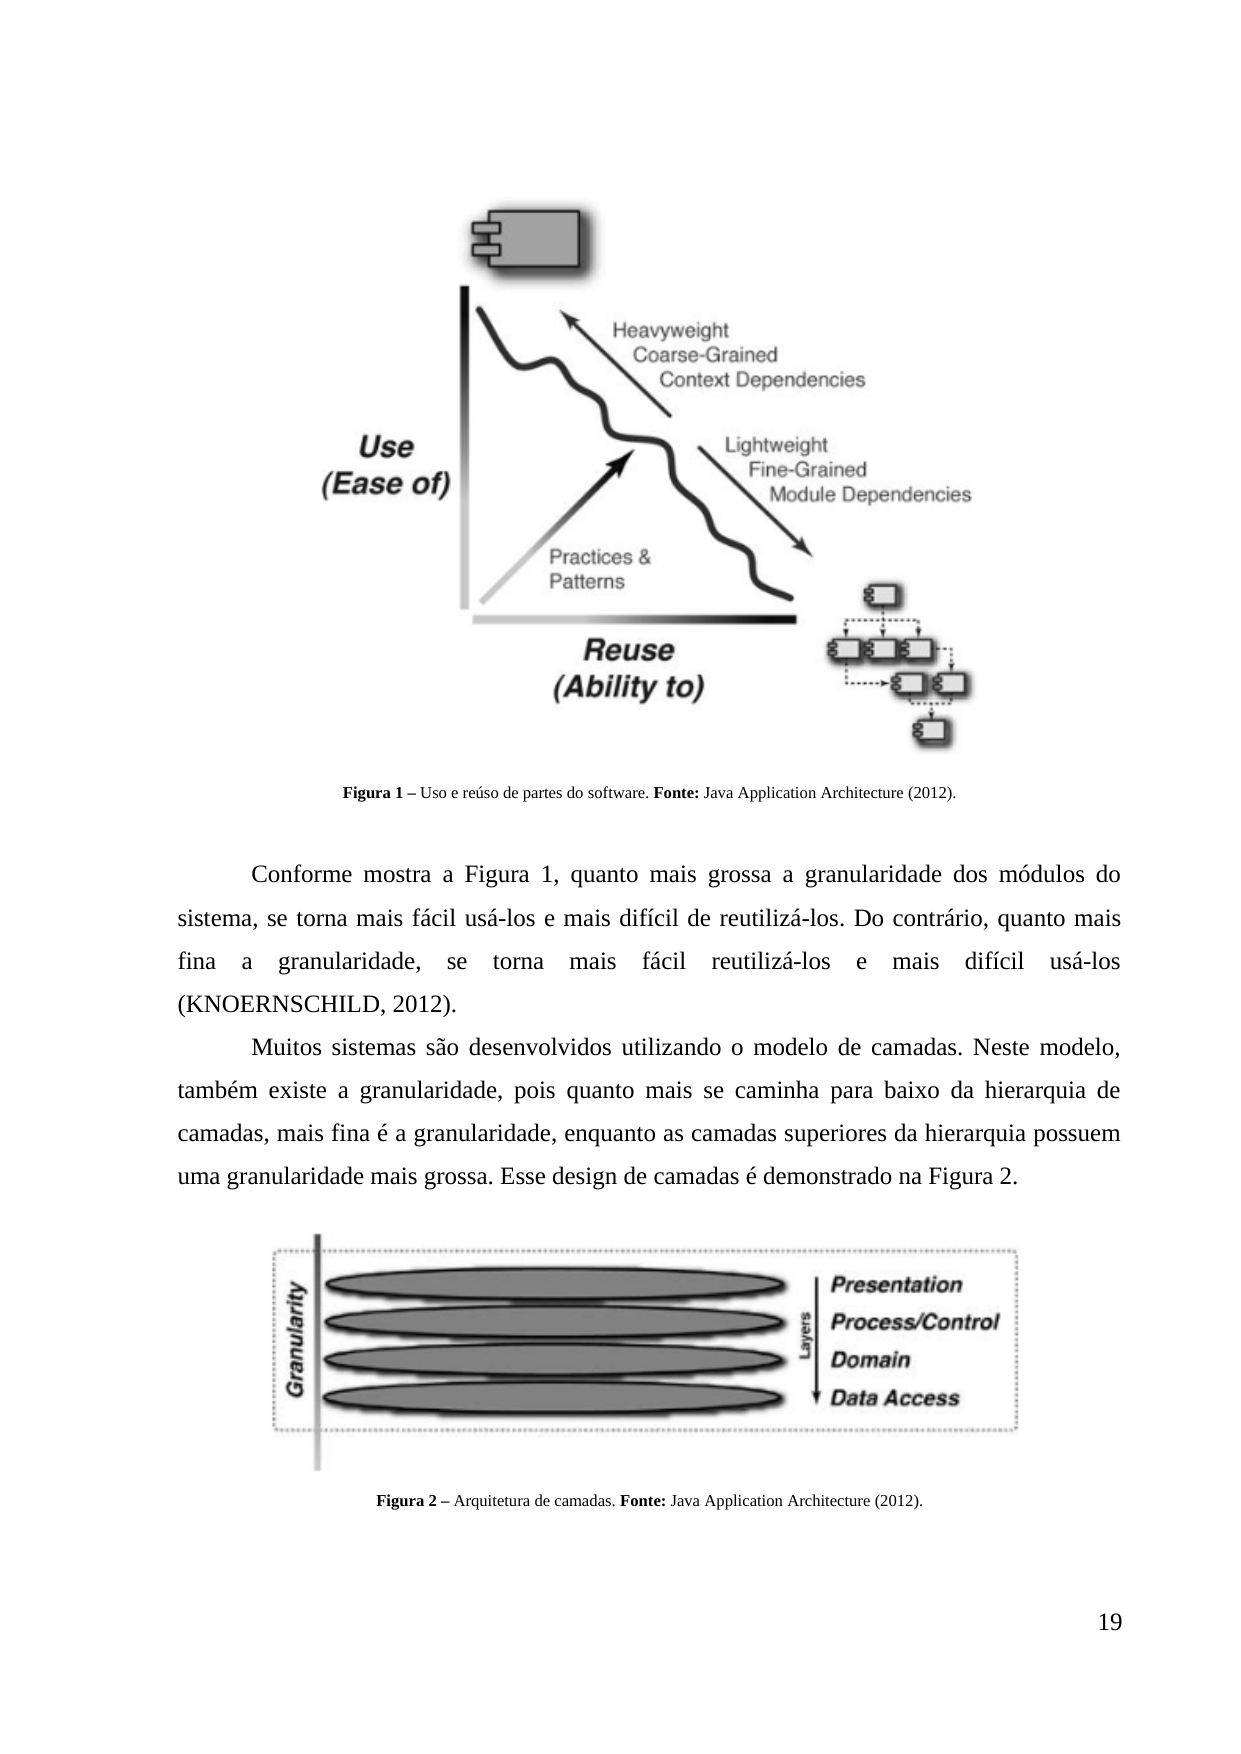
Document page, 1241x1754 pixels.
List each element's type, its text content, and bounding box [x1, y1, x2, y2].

text Figura 2 – Arquitetura de camadas. Fonte: Java Application Architecture (2012). [230, 1491, 1069, 1510]
text Conforme mostra a Figura 1, quanto mais grossa a granularidade dos módulos do sistema, se torna mais fácil usá-los e mais difícil de reutilizá-los. Do contrário, quanto mais fina a granularidade, se torna mais fácil reutilizá-los e mais difícil usá-los (KNOERNSCHILD, 2012). [177, 859, 1122, 1018]
text Muitos sistemas são desenvolvidos utilizando o modelo de camadas. Neste modelo, também existe a granularidade, pois quanto mais se caminha para baixo da hierarquia de camadas, mais fina é a granularidade, enquanto as camadas superiores da hierarquia possuem uma granularidade mais grossa. Esse design de camadas é demonstrado na Figura 2. [177, 1032, 1122, 1190]
picture [230, 1204, 1070, 1491]
text Figura 1 – Uso e reúso de partes do software. Fonte: Java Application Architecture (2012). [283, 783, 1016, 802]
picture [283, 177, 1016, 783]
